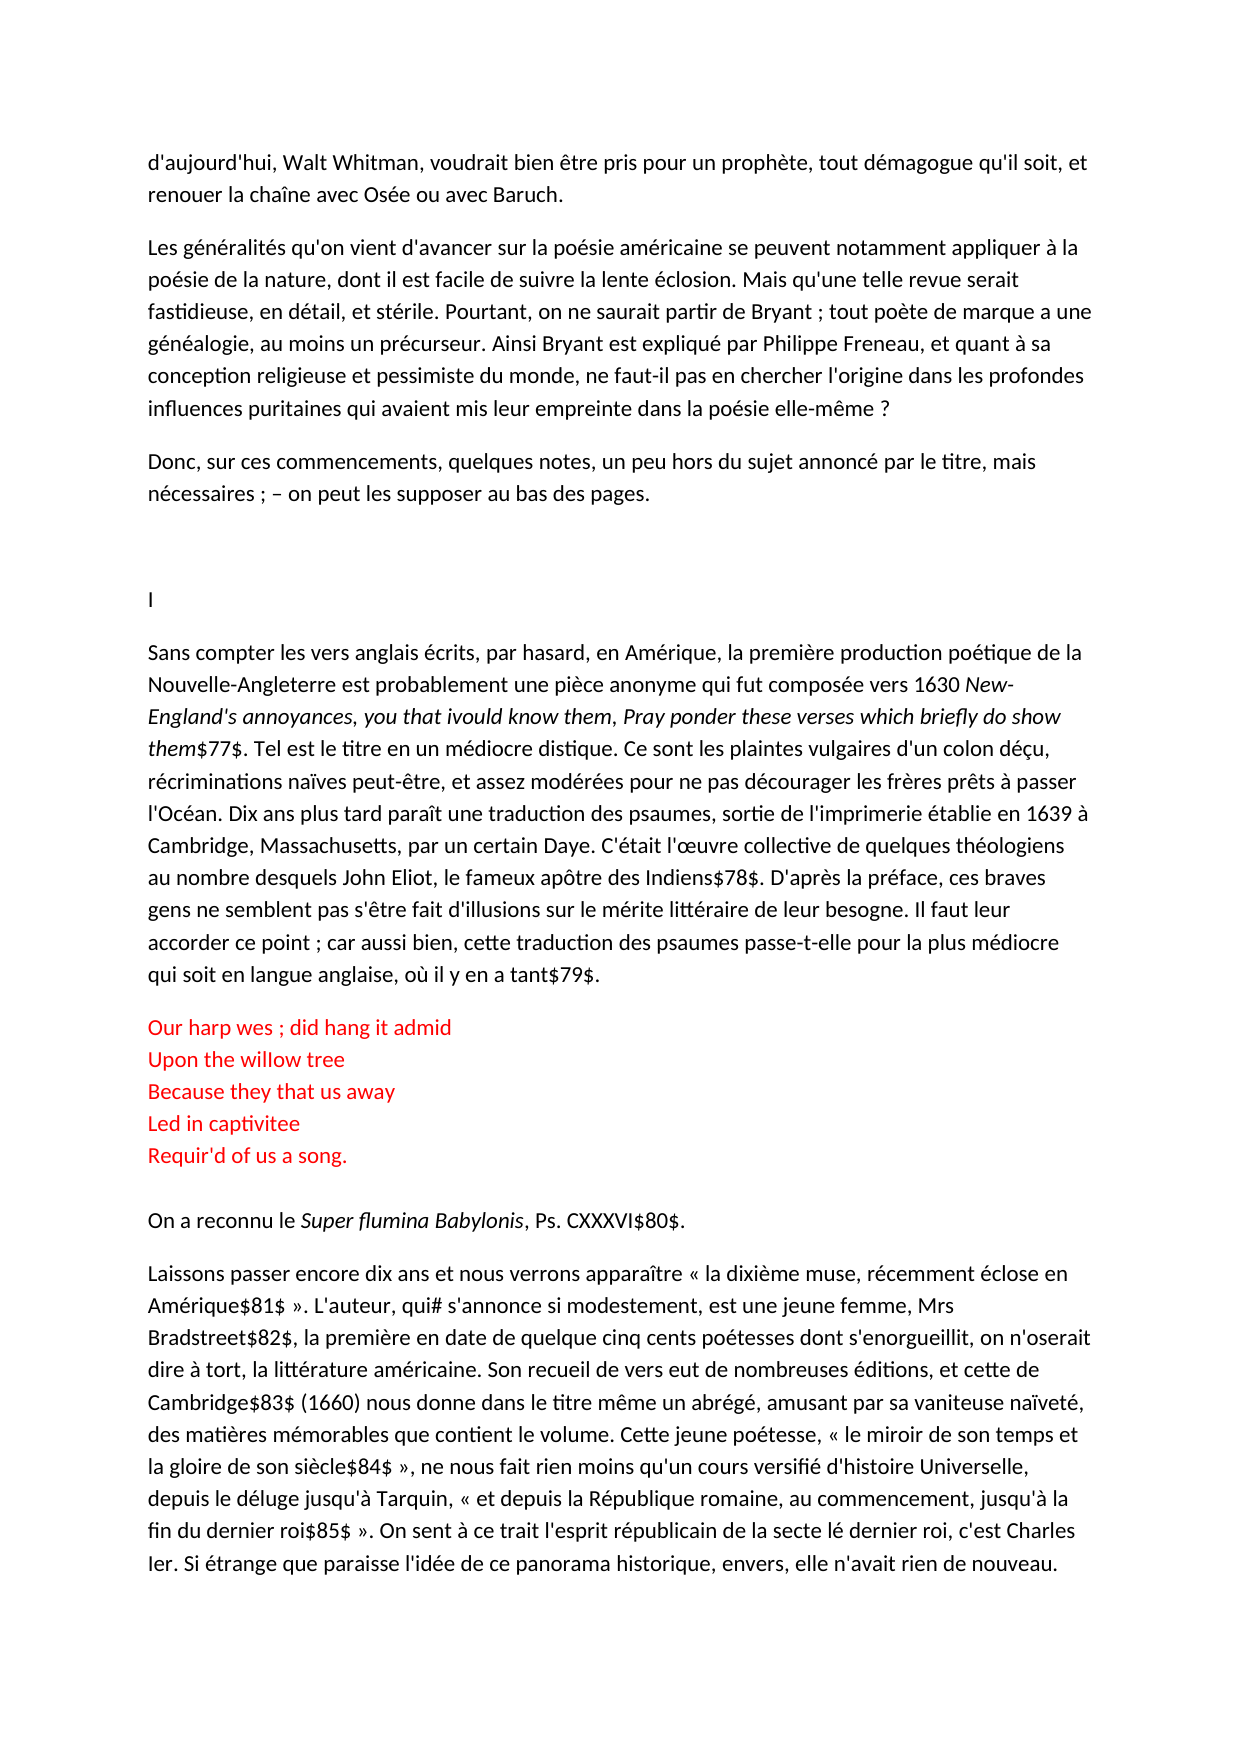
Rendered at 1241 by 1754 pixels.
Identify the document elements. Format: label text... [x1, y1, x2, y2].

text Les généralités qu'on vient d'avancer sur la poésie américaine se peuvent notamment appliquer à la poésie de la nature, dont il est facile de suivre la lente éclosion. Mais qu'une telle revue serait fastidieuse, en détail, et stérile. Pourtant, on ne saurait partir de Bryant ; tout poète de marque a une généalogie, au moins un précurseur. Ainsi Bryant est expliqué par Philippe Freneau, et quant à sa conception religieuse et pessimiste du monde, ne faut-il pas en chercher l'origine dans les profondes influences puritaines qui avaient mis leur empreinte dans la poésie elle-même ? [148, 233, 1093, 422]
text Laissons passer encore dix ans et nous verrons apparaître « la dixième muse, récemment éclose en Amérique$81$ ». L'auteur, qui# s'annonce si modestement, est une jeune femme, Mrs Bradstreet$82$, la première en date de quelque cinq cents poétesses dont s'enorgueillit, on n'oserait dire à tort, la littérature américaine. Son recueil de vers eut de nombreuses éditions, et cette de Cambridge$83$ (1660) nous donne dans le titre même un abrégé, amusant par sa vaniteuse naïveté, des matières mémorables que contient le volume. Cette jeune poétesse, « le miroir de son temps et la gloire de son siècle$84$ », ne nous fait rien moins qu'un cours versifié d'histoire Universelle, depuis le déluge jusqu'à Tarquin, « et depuis la République romaine, au commencement, jusqu'à la fin du dernier roi$85$ ». On sent à ce trait l'esprit républicain de la secte lé dernier roi, c'est Charles Ier. Si étrange que paraisse l'idée de ce panorama historique, envers, elle n'avait rien de nouveau. [148, 1259, 1093, 1577]
text d'aujourd'hui, Walt Whitman, voudrait bien être pris pour un prophète, tout démagogue qu'il soit, et renouer la chaîne avec Osée ou avec Baruch. [148, 148, 1093, 208]
text Our harp wes ; did hang it admid [148, 1013, 1093, 1041]
text On a reconnu le Super flumina Babylonis, Ps. CXXXVI$80$. [148, 1206, 1093, 1234]
text Donc, sur ces commencements, quelques notes, un peu hors du sujet annoncé par le titre, mais nécessaires ; – on peut les supposer au bas des pages. [148, 447, 1093, 507]
text I [148, 585, 1093, 613]
text Because they that us away [148, 1077, 1093, 1105]
text Led in captivitee [148, 1109, 1093, 1137]
text Upon the wilIow tree [148, 1045, 1093, 1073]
text Requir'd of us a song. [148, 1142, 1093, 1170]
text Sans compter les vers anglais écrits, par hasard, en Amérique, la première production poétique de la Nouvelle-Angleterre est probablement une pièce anonyme qui fut composée vers 1630 New-England's annoyances, you that ivould know them, Pray ponder these verses which briefly do show them$77$. Tel est le titre en un médiocre distique. Ce sont les plaintes vulgaires d'un colon déçu, récriminations naïves peut-être, et assez modérées pour ne pas décourager les frères prêts à passer l'Océan. Dix ans plus tard paraît une traduction des psaumes, sortie de l'imprimerie établie en 1639 à Cambridge, Massachusetts, par un certain Daye. C'était l'œuvre collective de quelques théologiens au nombre desquels John Eliot, le fameux apôtre des Indiens$78$. D'après la préface, ces braves gens ne semblent pas s'être fait d'illusions sur le mérite littéraire de leur besogne. Il faut leur accorder ce point ; car aussi bien, cette traduction des psaumes passe-t-elle pour la plus médiocre qui soit en langue anglaise, où il y en a tant$79$. [148, 638, 1093, 988]
